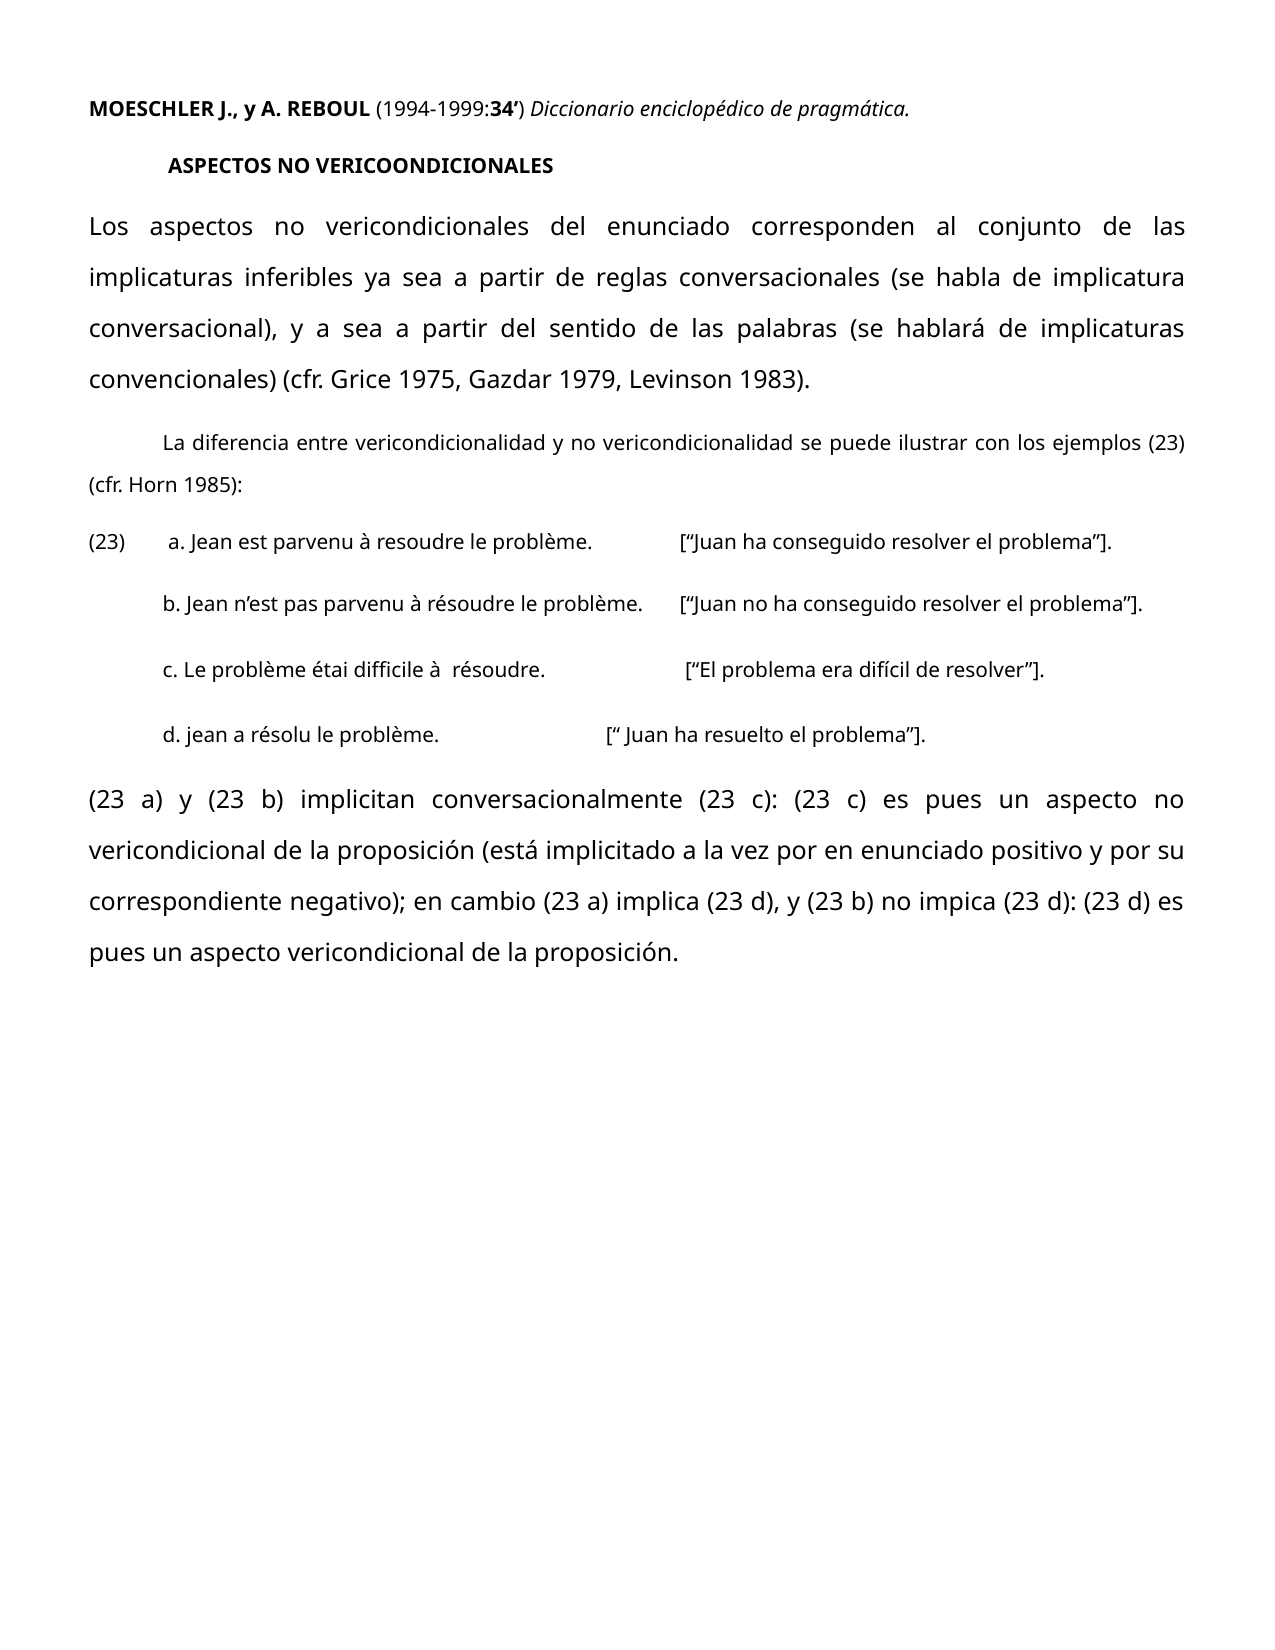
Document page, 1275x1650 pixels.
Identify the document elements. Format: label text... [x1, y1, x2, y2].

text Los aspectos no vericondicionales del enunciado corresponden al conjunto de las implicaturas inferibles ya sea a partir de reglas conversacionales (se habla de implicatura conversacional), y a sea a partir del sentido de las palabras (se hablará de implicaturas convencionales) (cfr. Grice 1975, Gazdar 1979, Levinson 1983). [88, 209, 1186, 396]
text d. jean a résolu le problème. [“ Juan ha resuelto el problema”]. [88, 716, 1186, 750]
text c. Le problème étai difficile à résoudre. [“El problema era difícil de resolver”]. [88, 650, 1186, 684]
text (23) a. Jean est parvenu à resoudre le problème. [“Juan ha conseguido resolver el problema”]. [88, 527, 1186, 556]
text ASPECTOS NO VERICOONDICIONALES [88, 152, 1186, 180]
text (23 a) y (23 b) implicitan conversacionalmente (23 c): (23 c) es pues un aspecto no vericondicional de la proposición (está implicitado a la vez por en enunciado positivo y por su correspondiente negativo); en cambio (23 a) implica (23 d), y (23 b) no impica (23 d): (23 d) es pues un aspecto vericondicional de la proposición. [88, 781, 1186, 969]
text La diferencia entre vericondicionalidad y no vericondicionalidad se puede ilustrar con los ejemplos (23) (cfr. Horn 1985): [88, 428, 1186, 499]
text b. Jean n’est pas parvenu à résoudre le problème. [“Juan no ha conseguido resolver el problema”]. [88, 584, 1186, 619]
text MOESCHLER J., y A. REBOUL (1994-1999:34’) Diccionario enciclopédico de pragmática. [88, 94, 1186, 123]
